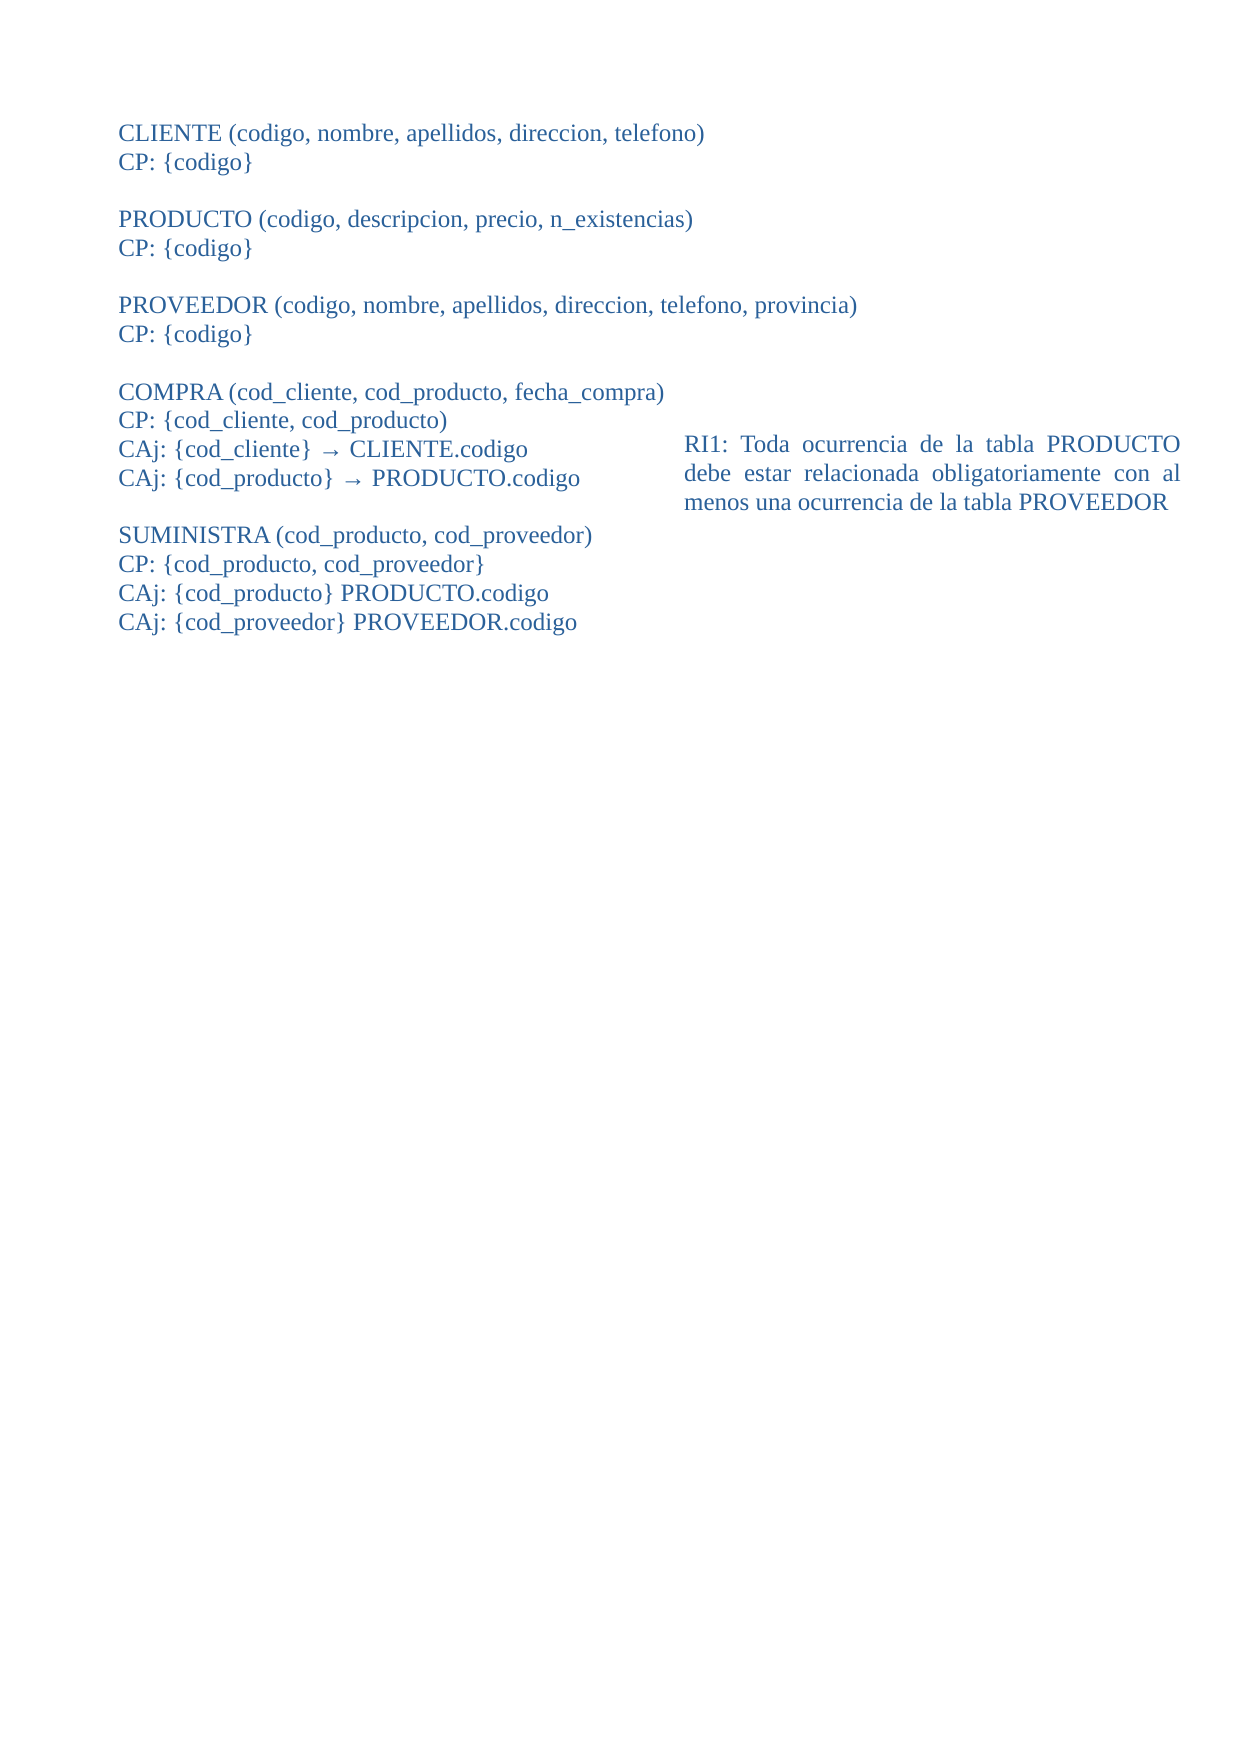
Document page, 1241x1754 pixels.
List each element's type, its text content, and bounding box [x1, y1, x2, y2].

text CLIENTE (codigo, nombre, apellidos, direccion, telefono) CP: {codigo} [118, 118, 1122, 204]
text SUMINISTRA (cod_producto, cod_proveedor) CP: {cod_producto, cod_proveedor} CAj: {cod_producto} PRODUCTO.codigo CAj: {cod_proveedor} PROVEEDOR.codigo [118, 521, 1122, 636]
text PROVEEDOR (codigo, nombre, apellidos, direccion, telefono, provincia) CP: {codigo} COMPRA (cod_cliente, cod_producto, fecha_compra) CP: {cod_cliente, cod_producto) CAj: {cod_cliente} → CLIENTE.codigo CAj: {cod_producto} → PRODUCTO.codigo [118, 291, 1122, 492]
text PRODUCTO (codigo, descripcion, precio, n_existencias) CP: {codigo} [118, 204, 1122, 262]
